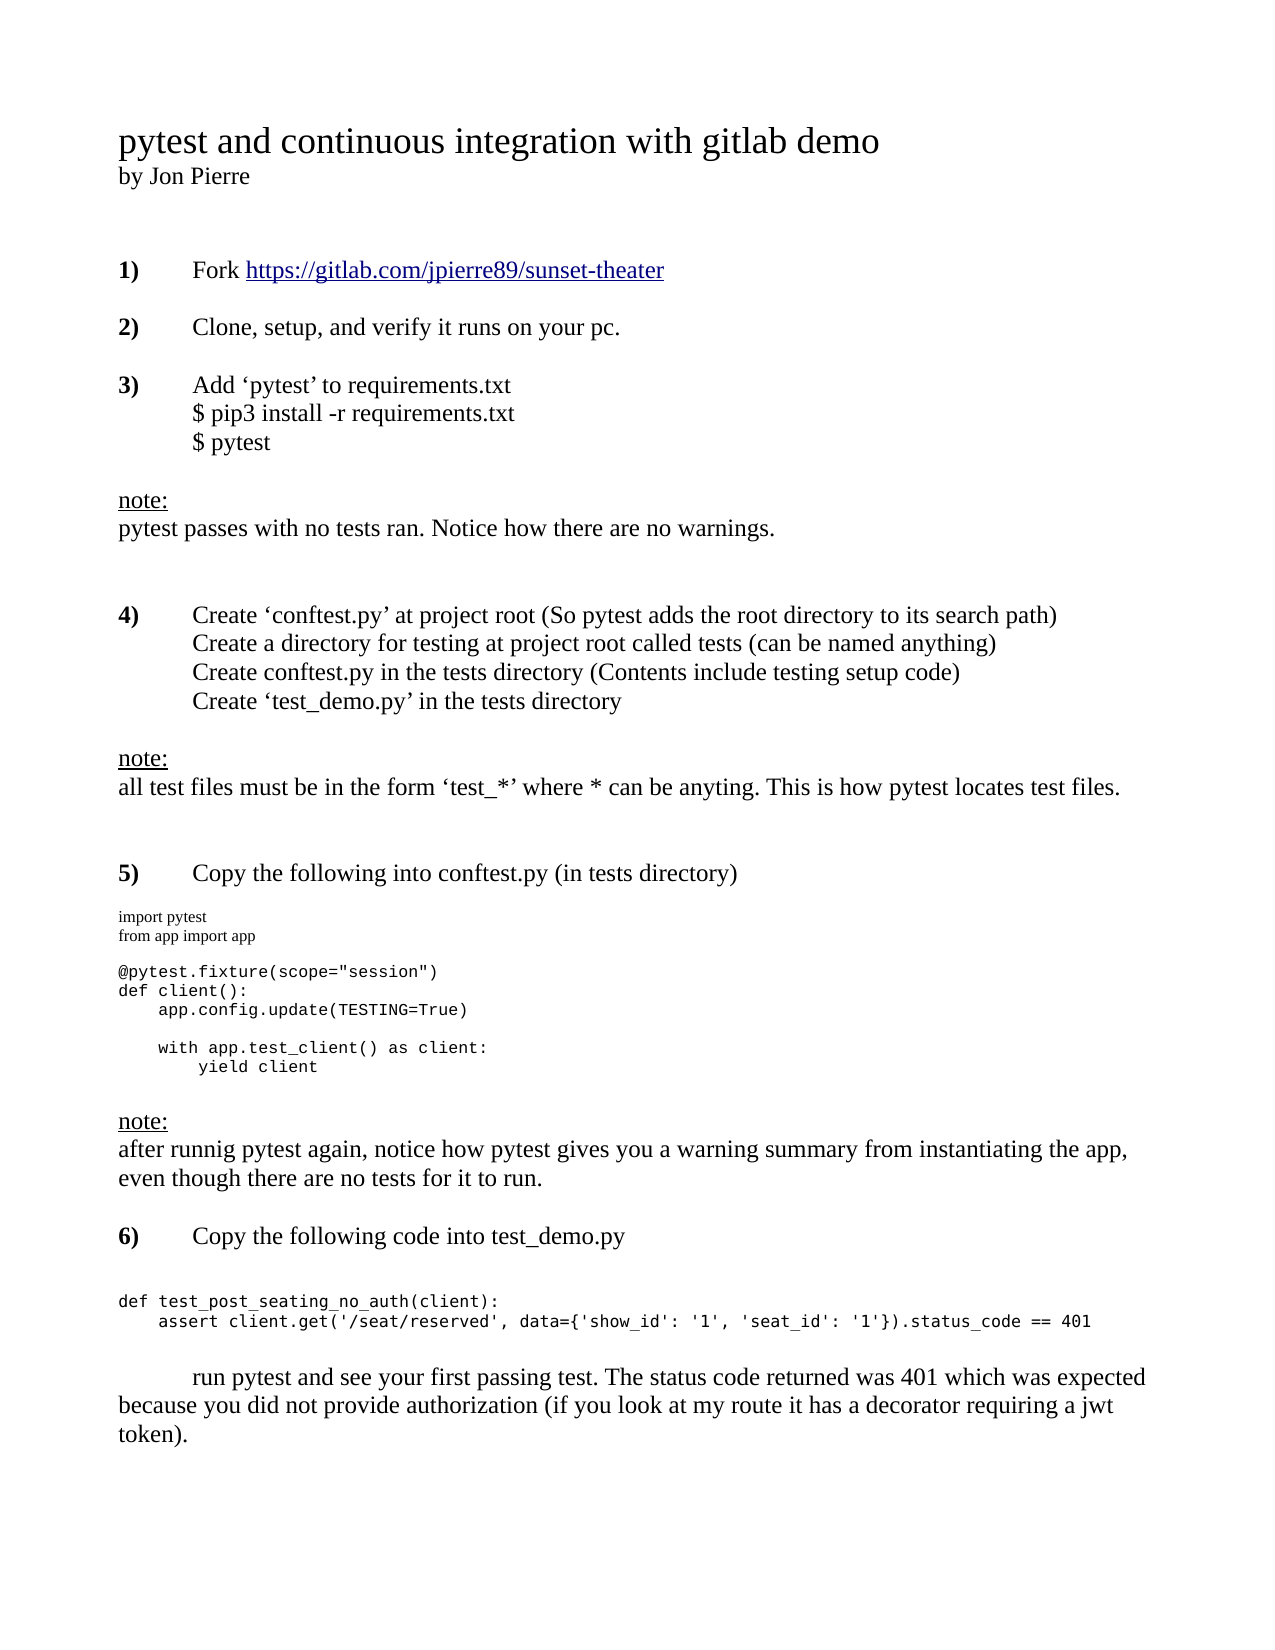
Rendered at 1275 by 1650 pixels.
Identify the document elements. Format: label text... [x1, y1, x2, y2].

text Create ‘test_demo.py’ in the tests directory [118, 686, 1157, 715]
text with app.test_client() as client: [118, 1039, 1157, 1058]
text 6) Copy the following code into test_demo.py [118, 1221, 1157, 1249]
text @pytest.fixture(scope="session") [118, 964, 1157, 983]
text def client(): [118, 983, 1157, 1002]
text run pytest and see your first passing test. The status code returned was 401 which was expected because you did not provide authorization (if you look at my route it has a decorator requiring a jwt token). [118, 1362, 1157, 1448]
text note: [118, 743, 1157, 772]
text note: [118, 485, 1157, 513]
text 2) Clone, setup, and verify it runs on your pc. [118, 312, 1157, 341]
text 3) Add ‘pytest’ to requirements.txt [118, 370, 1157, 398]
text 4) Create ‘conftest.py’ at project root (So pytest adds the root directory to its search path) [118, 600, 1157, 628]
text Create a directory for testing at project root called tests (can be named anything) [118, 628, 1157, 657]
text all test files must be in the form ‘test_*’ where * can be anyting. This is how pytest locates test files. [118, 772, 1157, 801]
text import pytest [118, 906, 1157, 926]
text from app import app [118, 926, 1157, 945]
text pytest and continuous integration with gitlab demo [118, 118, 1157, 161]
text yield client [118, 1058, 1157, 1077]
text assert client.get('/seat/reserved', data={'show_id': '1', 'seat_id': '1'}).status_code == 401 [118, 1312, 1157, 1332]
text 1) Fork https://gitlab.com/jpierre89/sunset-theater [118, 255, 1157, 283]
text pytest passes with no tests ran. Notice how there are no warnings. [118, 513, 1157, 542]
text Create conftest.py in the tests directory (Contents include testing setup code) [118, 657, 1157, 686]
text app.config.update(TESTING=True) [118, 1002, 1157, 1020]
text $ pip3 install -r requirements.txt [118, 398, 1157, 427]
text by Jon Pierre [118, 161, 1157, 190]
text note: [118, 1106, 1157, 1134]
text 5) Copy the following into conftest.py (in tests directory) [118, 858, 1157, 887]
text def test_post_seating_no_auth(client): [118, 1292, 1157, 1312]
text $ pytest [118, 427, 1157, 456]
text after runnig pytest again, notice how pytest gives you a warning summary from instantiating the app, even though there are no tests for it to run. [118, 1134, 1157, 1192]
